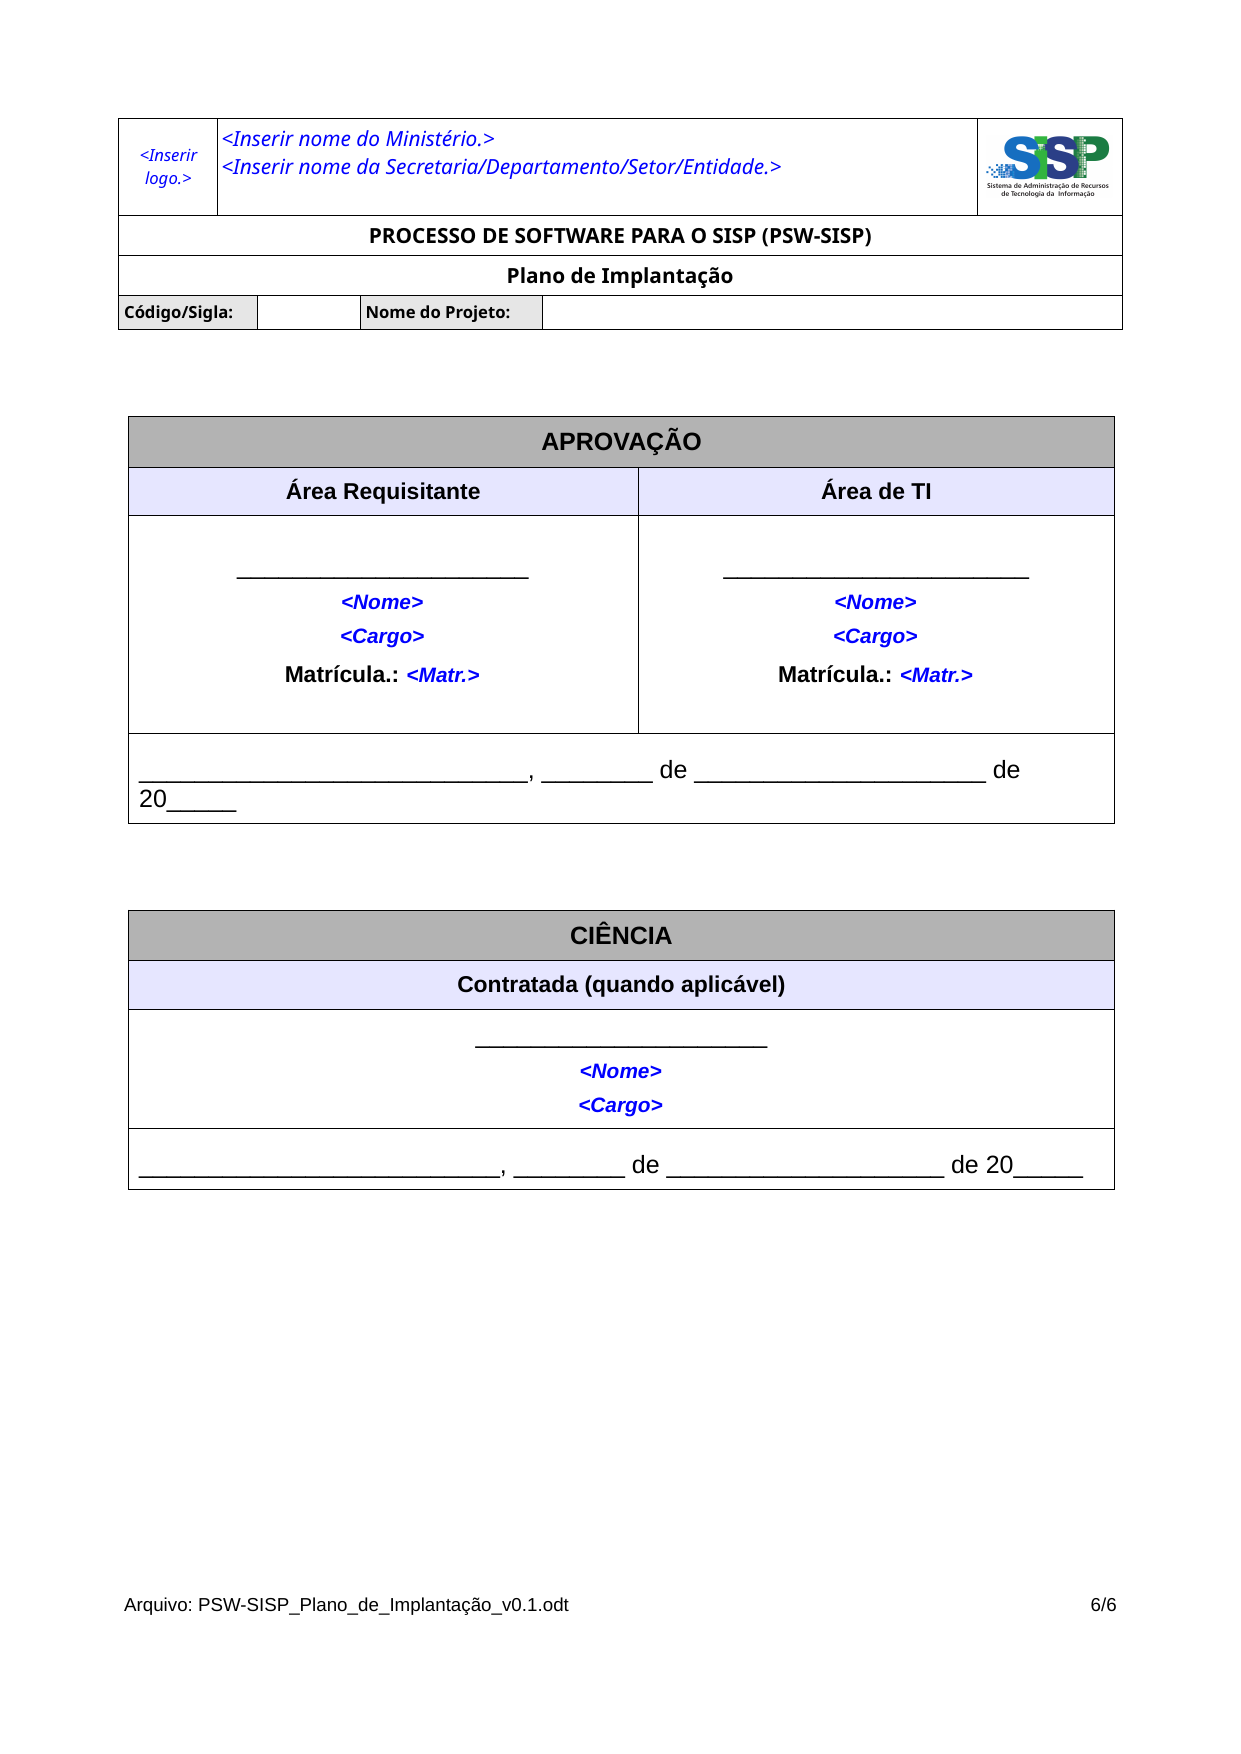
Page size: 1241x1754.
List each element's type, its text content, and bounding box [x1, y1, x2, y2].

table_cell ____________________________, ________ de _____________________ de 20_____ [129, 734, 1114, 823]
table_cell Área de TI [639, 468, 1114, 515]
table_header CIÊNCIA [129, 911, 1114, 960]
table_cell __________________________, ________ de ____________________ de 20_____ [129, 1129, 1114, 1189]
table_cell Contratada (quando aplicável) [129, 961, 1114, 1009]
picture [986, 135, 1113, 198]
table_header APROVAÇÃO [129, 417, 1114, 467]
table_cell _____________________ <Nome> <Cargo> Matrícula.: <Matr.> [129, 516, 638, 733]
table_cell ______________________ <Nome> <Cargo> Matrícula.: <Matr.> [639, 516, 1114, 733]
table_cell Área Requisitante [129, 468, 638, 515]
table_cell _____________________ <Nome> <Cargo> [129, 1010, 1114, 1128]
